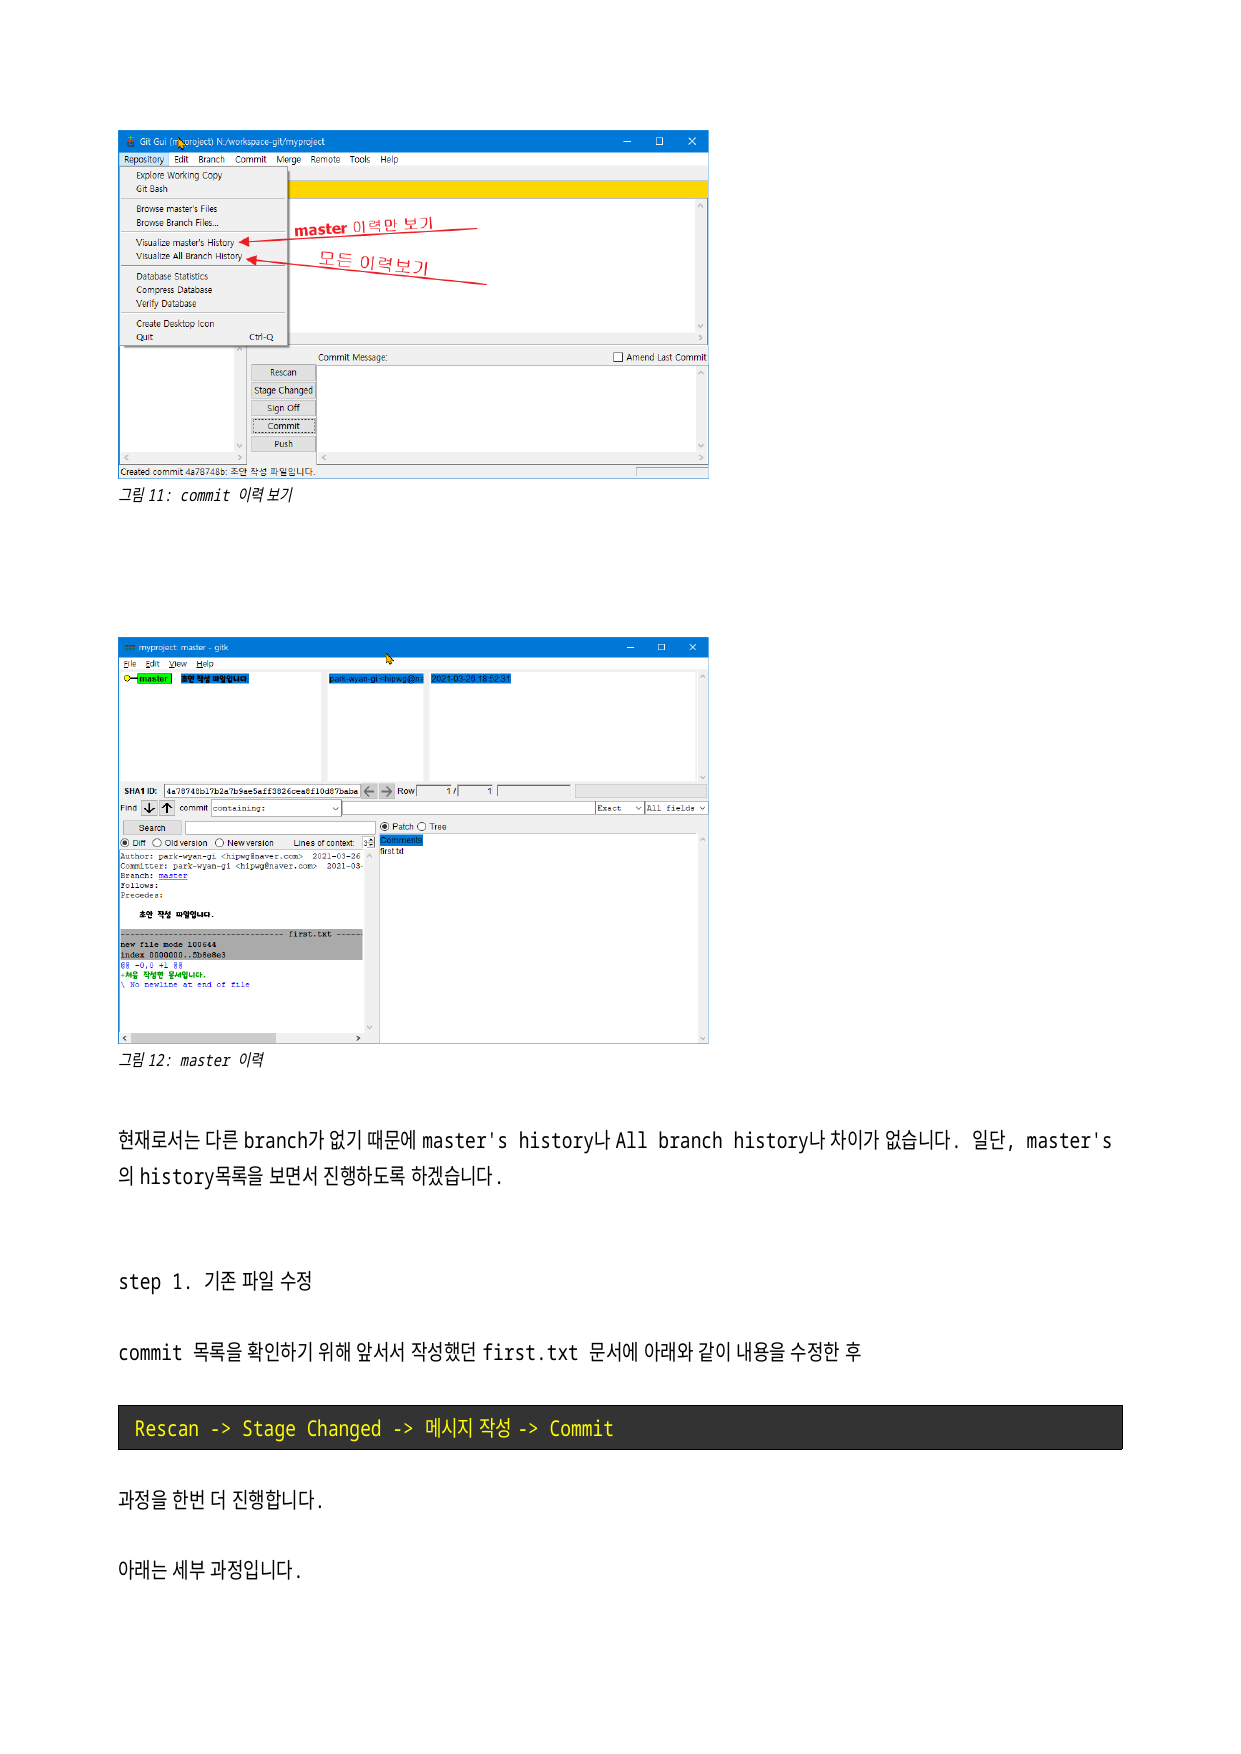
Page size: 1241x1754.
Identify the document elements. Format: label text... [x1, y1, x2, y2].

text commit 목록을 확인하기 위해 앞서서 작성했던 first.txt 문서에 아래와 같이 내용을 수정한 후 [118, 1335, 1122, 1366]
text 현재로서는 다른 branch가 없기 때문에 master's history나 All branch history나 차이가 없습니다. 일단, master's의 history목록을 보면서 진행하도록 하겠습니다. [118, 1123, 1122, 1191]
text step 1. 기존 파일 수정 [118, 1264, 1122, 1296]
table_header Rescan -> Stage Changed -> 메시지 작성 -> Commit [119, 1406, 1122, 1449]
text 그림 12: master 이력 [118, 1044, 709, 1072]
picture [118, 637, 709, 1044]
text 그림 11: commit 이력 보기 [118, 479, 709, 507]
picture [118, 130, 709, 479]
text 아래는 세부 과정입니다. [118, 1553, 1122, 1585]
text 과정을 한번 더 진행합니다. [118, 1483, 1122, 1515]
